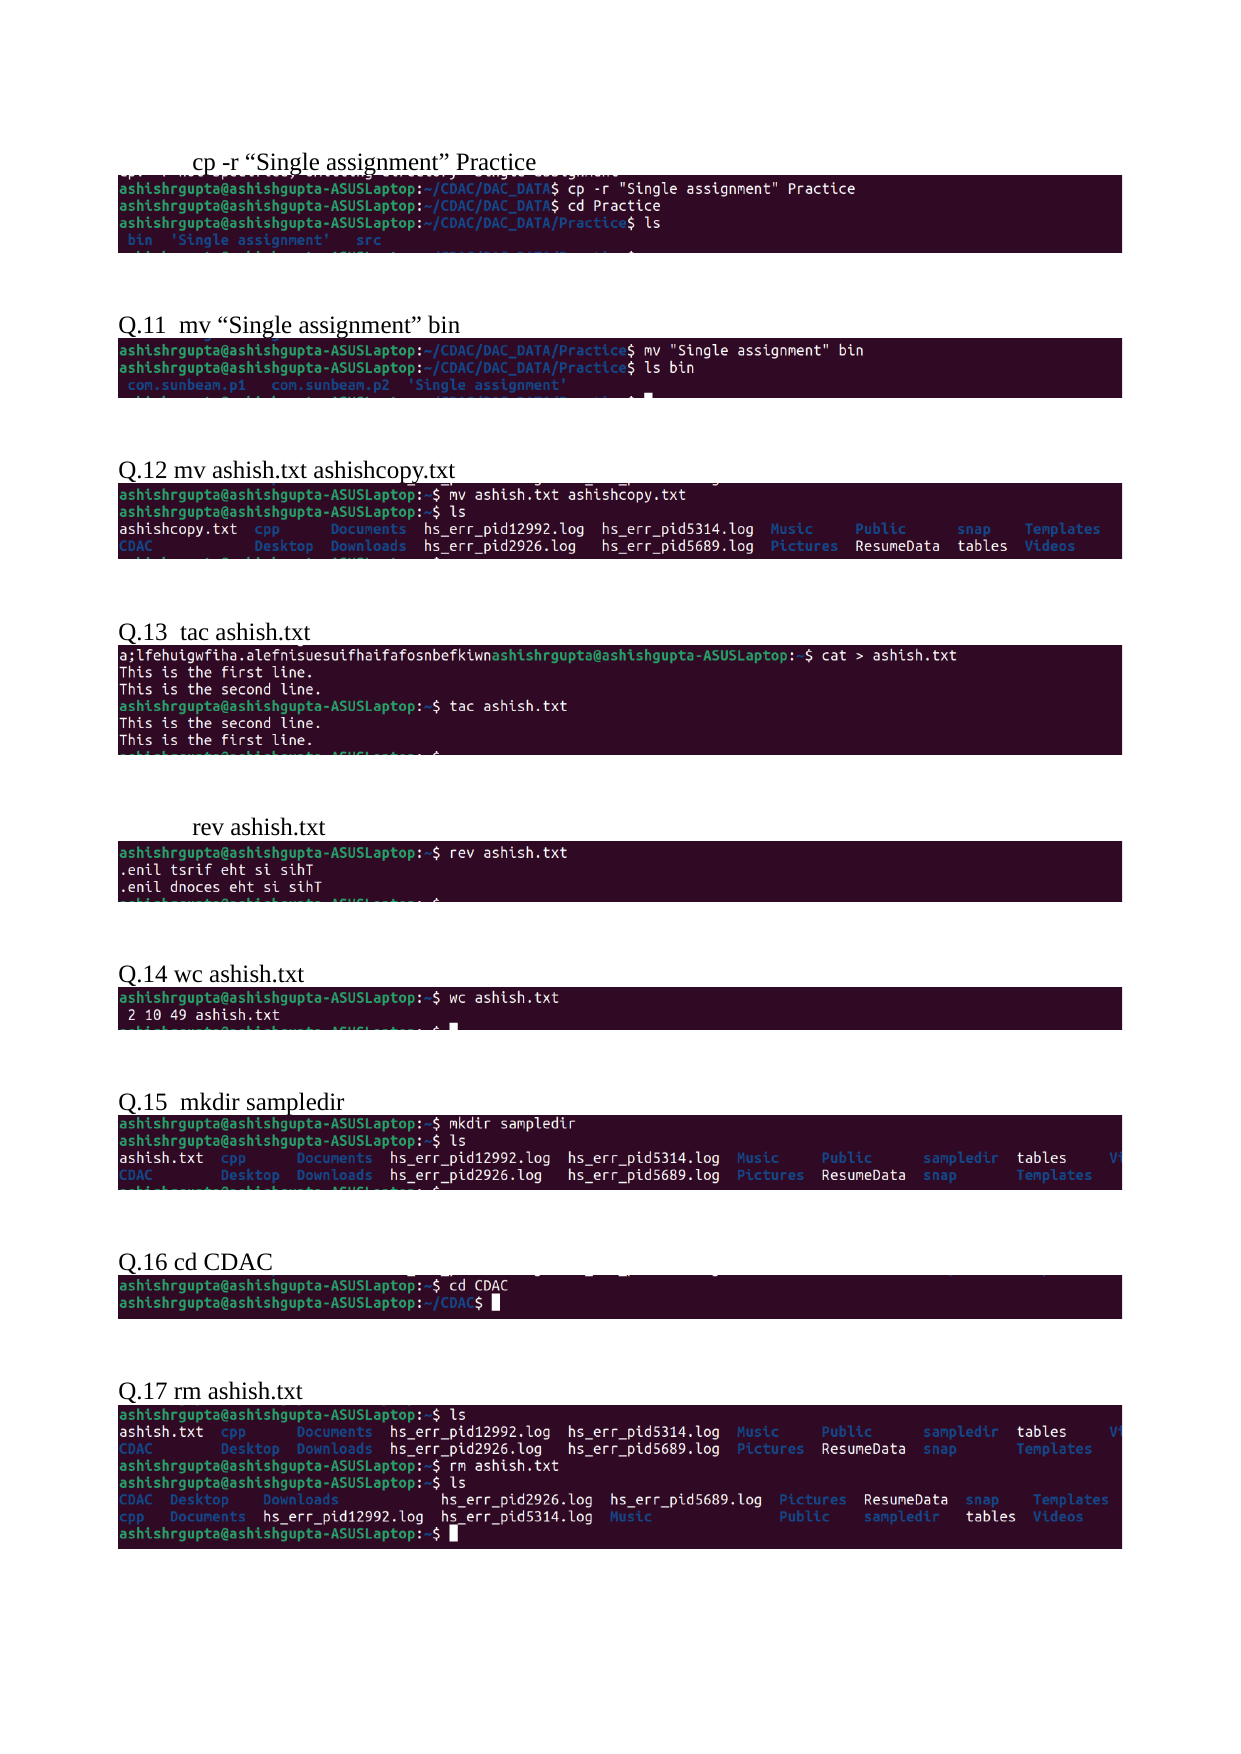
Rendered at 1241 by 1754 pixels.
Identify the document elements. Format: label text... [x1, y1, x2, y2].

picture [118, 338, 1123, 398]
picture [118, 987, 1123, 1030]
text rev ashish.txt [118, 812, 1122, 841]
text Q.11 mv “Single assignment” bin [118, 310, 1122, 338]
text Q.12 mv ashish.txt ashishcopy.txt [118, 455, 1122, 483]
text Q.13 tac ashish.txt [118, 617, 1122, 645]
picture [118, 1405, 1123, 1549]
picture [118, 175, 1123, 253]
picture [118, 1275, 1123, 1319]
picture [118, 1115, 1123, 1190]
text Q.17 rm ashish.txt [118, 1376, 1122, 1405]
picture [118, 645, 1123, 755]
text cp -r “Single assignment” Practice [118, 147, 1122, 175]
text Q.14 wc ashish.txt [118, 959, 1122, 987]
picture [118, 841, 1123, 902]
text Q.15 mkdir sampledir [118, 1087, 1122, 1115]
text Q.16 cd CDAC [118, 1247, 1122, 1275]
picture [118, 483, 1123, 559]
